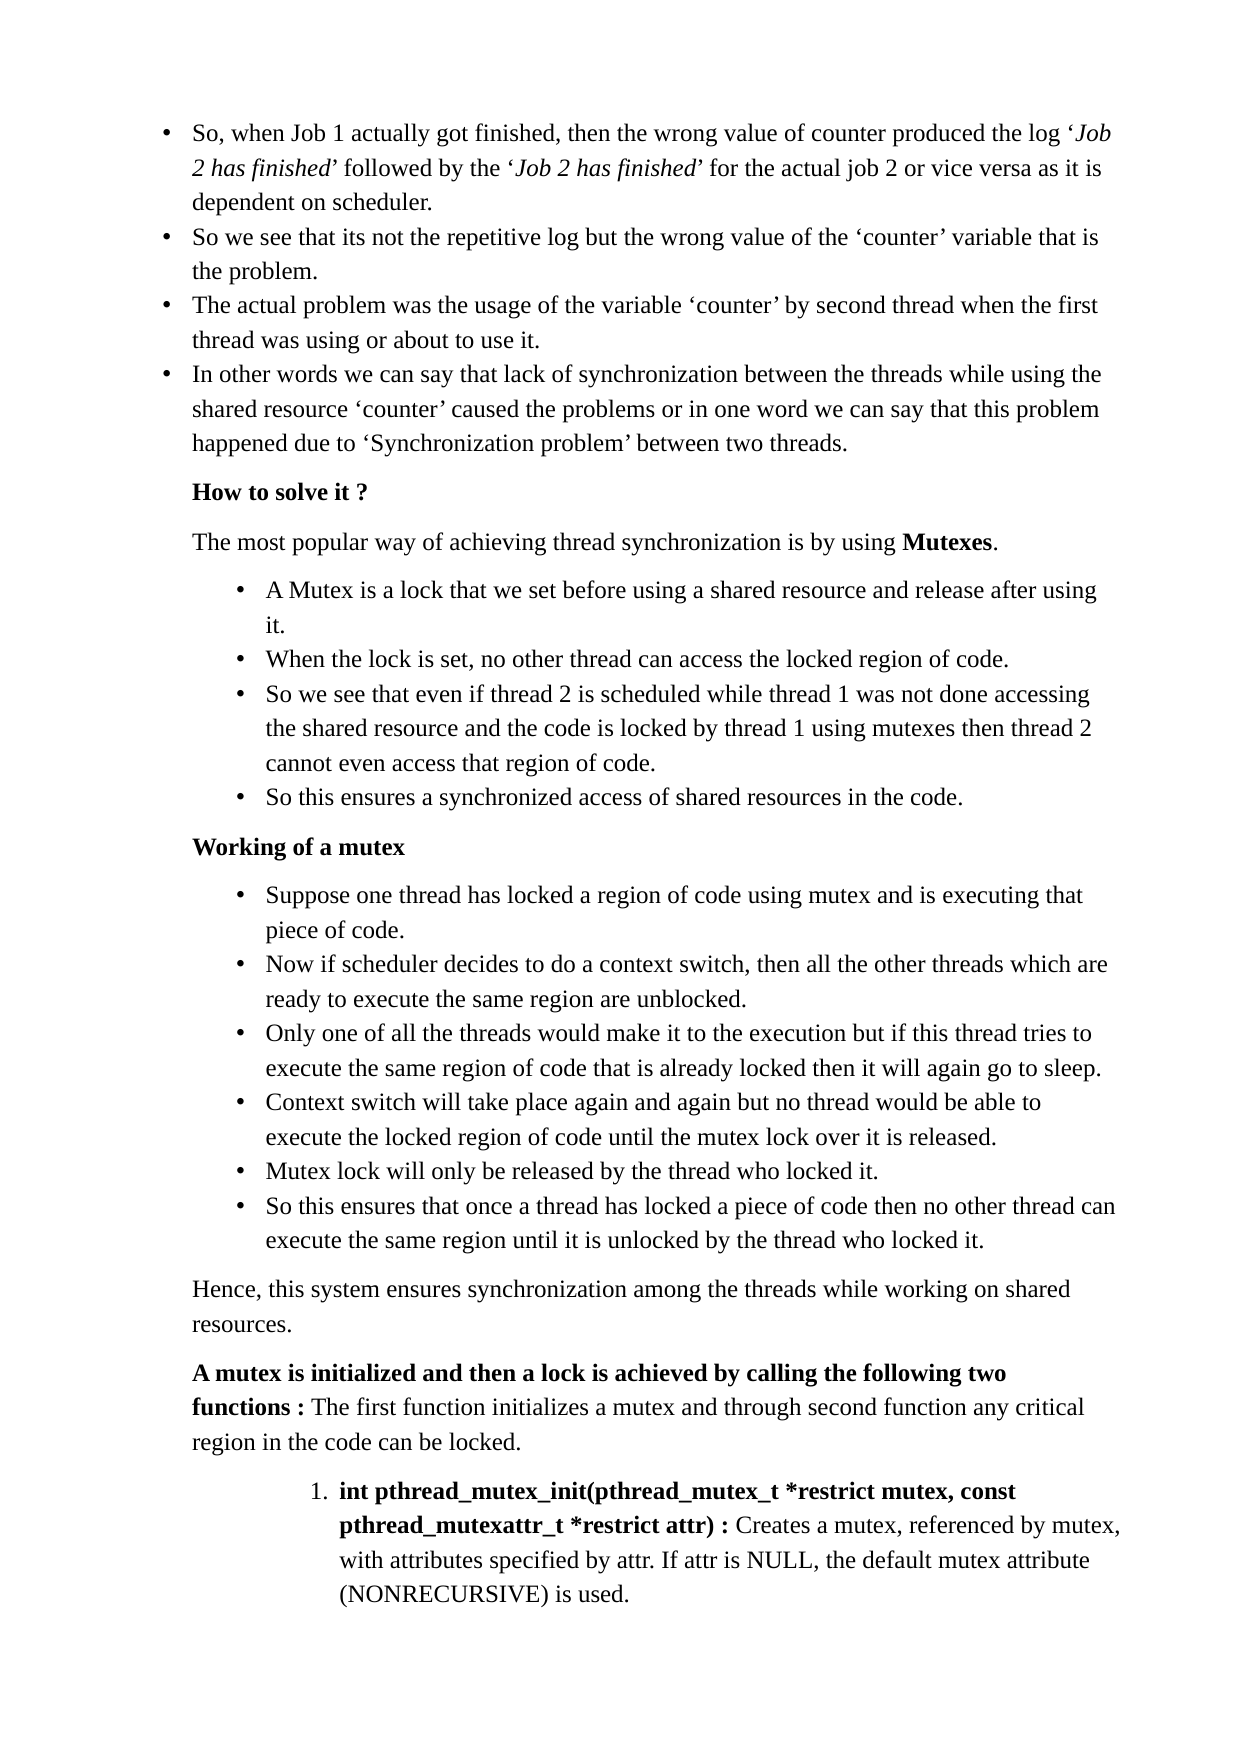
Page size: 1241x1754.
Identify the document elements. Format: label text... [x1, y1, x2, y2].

list Only one of all the threads would make it to the execution but if this thread tries to execute the same region of code that is already locked then it will again go to sleep. [236, 1018, 1122, 1082]
list Now if scheduler decides to do a context switch, then all the other threads which are ready to execute the same region are unblocked. [236, 949, 1122, 1013]
list A mutex is initialized and then a lock is achieved by calling the following two functions : The first function initializes a mutex and through second function any critical region in the code can be locked. [162, 1358, 1122, 1456]
list The most popular way of achieving thread synchronization is by using Mutexes. [162, 527, 1122, 555]
list int pthread_mutex_init(pthread_mutex_t *restrict mutex, const pthread_mutexattr_t *restrict attr) : Creates a mutex, referenced by mutex, with attributes specified by attr. If attr is NULL, the default mutex attribute (NONRECURSIVE) is used. [309, 1476, 1122, 1608]
list So this ensures a synchronized access of shared resources in the code. [236, 782, 1122, 811]
list Working of a mutex [162, 832, 1122, 860]
list The actual problem was the usage of the variable ‘counter’ by second thread when the first thread was using or about to use it. [162, 291, 1122, 354]
list So, when Job 1 actually got finished, then the wrong value of counter produced the log ‘Job 2 has finished’ followed by the ‘Job 2 has finished’ for the actual job 2 or vice versa as it is dependent on scheduler. [162, 118, 1122, 216]
list In other words we can say that lack of synchronization between the threads while using the shared resource ‘counter’ caused the problems or in one word we can say that this problem happened due to ‘Synchronization problem’ between two threads. [162, 359, 1122, 457]
list A Mutex is a lock that we set before using a shared resource and release after using it. [236, 576, 1122, 639]
list Hence, this system ensures synchronization among the threads while working on shared resources. [162, 1274, 1122, 1338]
list So we see that its not the repetitive log but the wrong value of the ‘counter’ variable that is the problem. [162, 222, 1122, 285]
list So this ensures that once a thread has locked a piece of code then no other thread can execute the same region until it is unlocked by the thread who locked it. [236, 1191, 1122, 1254]
list When the lock is set, no other thread can access the locked region of code. [236, 644, 1122, 673]
list Suppose one thread has locked a region of code using mutex and is executing that piece of code. [236, 881, 1122, 944]
list How to solve it ? [162, 477, 1122, 506]
list So we see that even if thread 2 is scheduled while thread 1 was not done accessing the shared resource and the code is locked by thread 1 using mutexes then thread 2 cannot even access that region of code. [236, 679, 1122, 777]
list Context switch will take place again and again but no thread would be able to execute the locked region of code until the mutex lock over it is released. [236, 1087, 1122, 1151]
list Mutex lock will only be released by the thread who locked it. [236, 1156, 1122, 1185]
